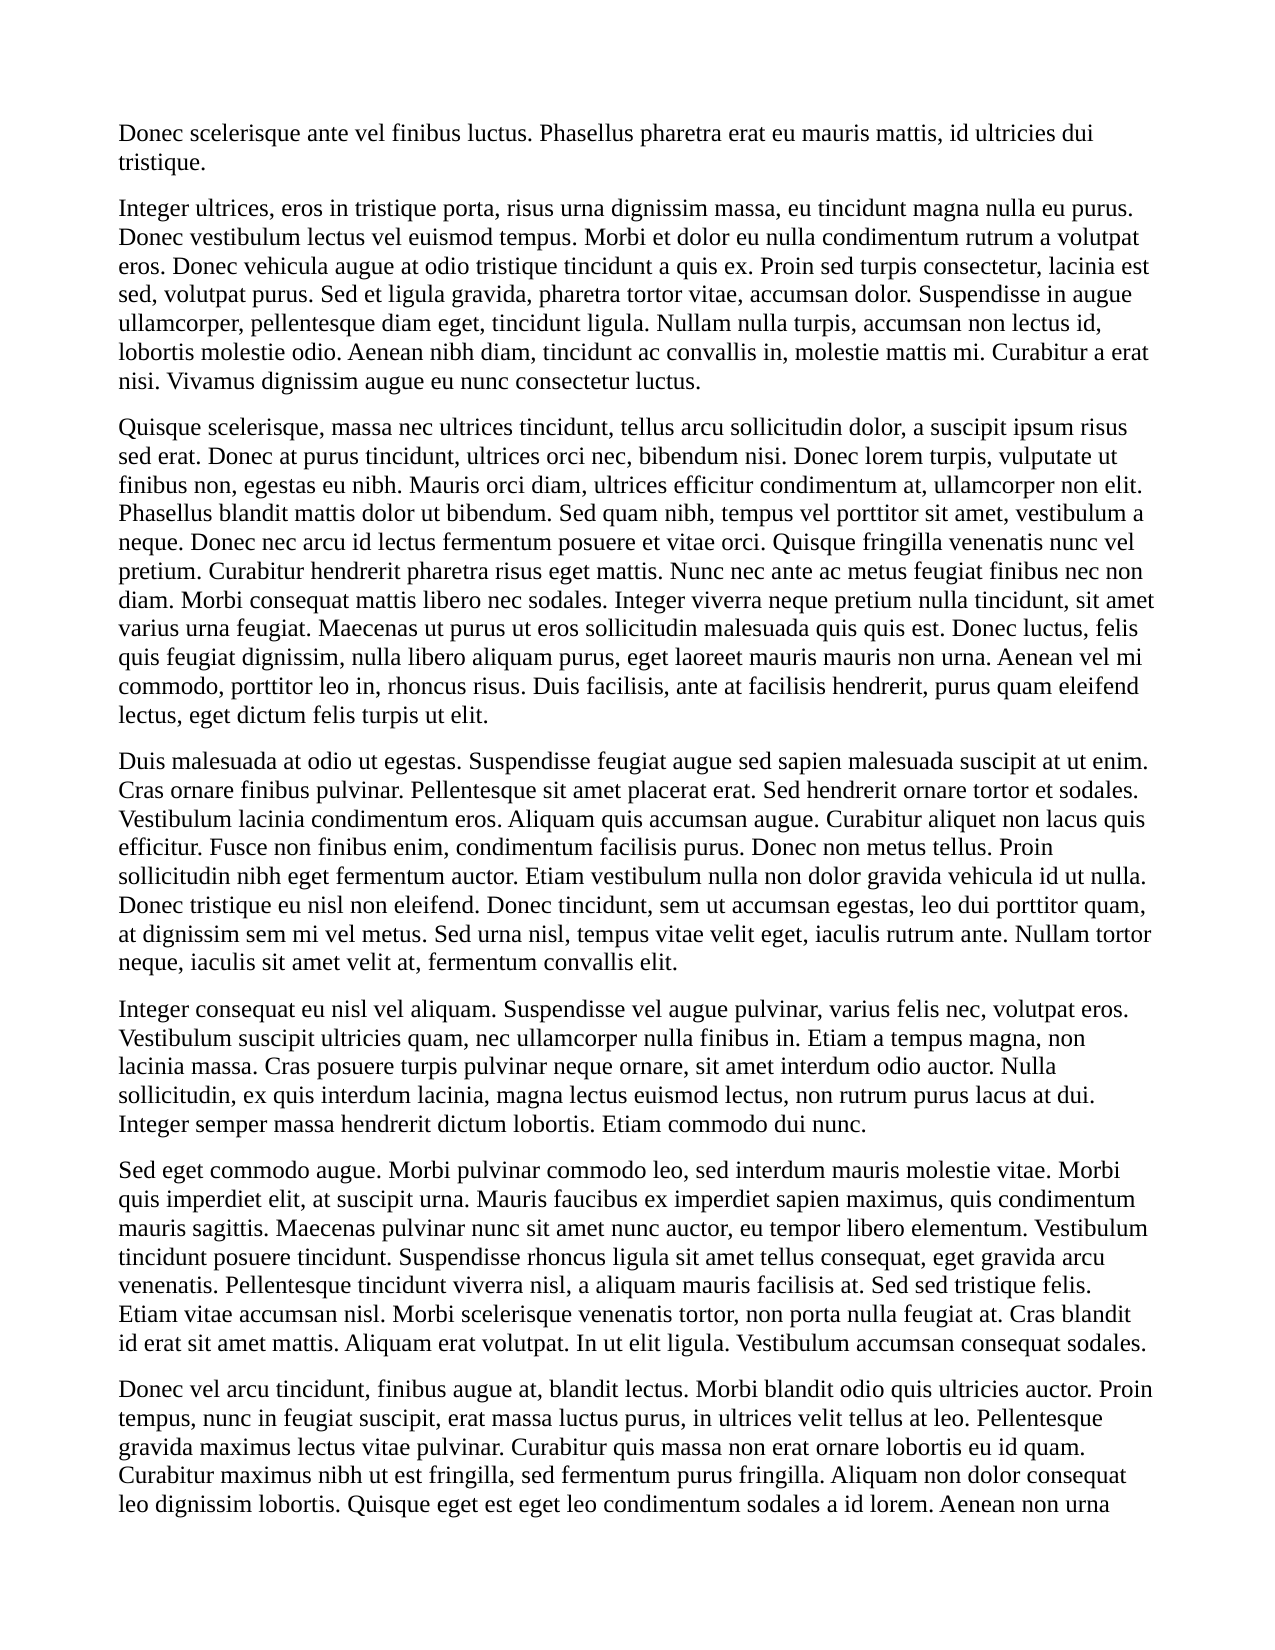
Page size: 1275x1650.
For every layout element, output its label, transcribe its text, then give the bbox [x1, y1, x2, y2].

text Quisque scelerisque, massa nec ultrices tincidunt, tellus arcu sollicitudin dolor, a suscipit ipsum risus sed erat. Donec at purus tincidunt, ultrices orci nec, bibendum nisi. Donec lorem turpis, vulputate ut finibus non, egestas eu nibh. Mauris orci diam, ultrices efficitur condimentum at, ullamcorper non elit. Phasellus blandit mattis dolor ut bibendum. Sed quam nibh, tempus vel porttitor sit amet, vestibulum a neque. Donec nec arcu id lectus fermentum posuere et vitae orci. Quisque fringilla venenatis nunc vel pretium. Curabitur hendrerit pharetra risus eget mattis. Nunc nec ante ac metus feugiat finibus nec non diam. Morbi consequat mattis libero nec sodales. Integer viverra neque pretium nulla tincidunt, sit amet varius urna feugiat. Maecenas ut purus ut eros sollicitudin malesuada quis quis est. Donec luctus, felis quis feugiat dignissim, nulla libero aliquam purus, eget laoreet mauris mauris non urna. Aenean vel mi commodo, porttitor leo in, rhoncus risus. Duis facilisis, ante at facilisis hendrerit, purus quam eleifend lectus, eget dictum felis turpis ut elit. [118, 412, 1157, 728]
text Duis malesuada at odio ut egestas. Suspendisse feugiat augue sed sapien malesuada suscipit at ut enim. Cras ornare finibus pulvinar. Pellentesque sit amet placerat erat. Sed hendrerit ornare tortor et sodales. Vestibulum lacinia condimentum eros. Aliquam quis accumsan augue. Curabitur aliquet non lacus quis efficitur. Fusce non finibus enim, condimentum facilisis purus. Donec non metus tellus. Proin sollicitudin nibh eget fermentum auctor. Etiam vestibulum nulla non dolor gravida vehicula id ut nulla. Donec tristique eu nisl non eleifend. Donec tincidunt, sem ut accumsan egestas, leo dui porttitor quam, at dignissim sem mi vel metus. Sed urna nisl, tempus vitae velit eget, iaculis rutrum ante. Nullam tortor neque, iaculis sit amet velit at, fermentum convallis elit. [118, 746, 1157, 976]
text Donec vel arcu tincidunt, finibus augue at, blandit lectus. Morbi blandit odio quis ultricies auctor. Proin tempus, nunc in feugiat suscipit, erat massa luctus purus, in ultrices velit tellus at leo. Pellentesque gravida maximus lectus vitae pulvinar. Curabitur quis massa non erat ornare lobortis eu id quam. Curabitur maximus nibh ut est fringilla, sed fermentum purus fringilla. Aliquam non dolor consequat leo dignissim lobortis. Quisque eget est eget leo condimentum sodales a id lorem. Aenean non urna [118, 1374, 1157, 1518]
text Donec scelerisque ante vel finibus luctus. Phasellus pharetra erat eu mauris mattis, id ultricies dui tristique. [118, 118, 1157, 176]
text Integer ultrices, eros in tristique porta, risus urna dignissim massa, eu tincidunt magna nulla eu purus. Donec vestibulum lectus vel euismod tempus. Morbi et dolor eu nulla condimentum rutrum a volutpat eros. Donec vehicula augue at odio tristique tincidunt a quis ex. Proin sed turpis consectetur, lacinia est sed, volutpat purus. Sed et ligula gravida, pharetra tortor vitae, accumsan dolor. Suspendisse in augue ullamcorper, pellentesque diam eget, tincidunt ligula. Nullam nulla turpis, accumsan non lectus id, lobortis molestie odio. Aenean nibh diam, tincidunt ac convallis in, molestie mattis mi. Curabitur a erat nisi. Vivamus dignissim augue eu nunc consectetur luctus. [118, 193, 1157, 394]
text Sed eget commodo augue. Morbi pulvinar commodo leo, sed interdum mauris molestie vitae. Morbi quis imperdiet elit, at suscipit urna. Mauris faucibus ex imperdiet sapien maximus, quis condimentum mauris sagittis. Maecenas pulvinar nunc sit amet nunc auctor, eu tempor libero elementum. Vestibulum tincidunt posuere tincidunt. Suspendisse rhoncus ligula sit amet tellus consequat, eget gravida arcu venenatis. Pellentesque tincidunt viverra nisl, a aliquam mauris facilisis at. Sed sed tristique felis. Etiam vitae accumsan nisl. Morbi scelerisque venenatis tortor, non porta nulla feugiat at. Cras blandit id erat sit amet mattis. Aliquam erat volutpat. In ut elit ligula. Vestibulum accumsan consequat sodales. [118, 1155, 1157, 1357]
text Integer consequat eu nisl vel aliquam. Suspendisse vel augue pulvinar, varius felis nec, volutpat eros. Vestibulum suscipit ultricies quam, nec ullamcorper nulla finibus in. Etiam a tempus magna, non lacinia massa. Cras posuere turpis pulvinar neque ornare, sit amet interdum odio auctor. Nulla sollicitudin, ex quis interdum lacinia, magna lectus euismod lectus, non rutrum purus lacus at dui. Integer semper massa hendrerit dictum lobortis. Etiam commodo dui nunc. [118, 994, 1157, 1138]
